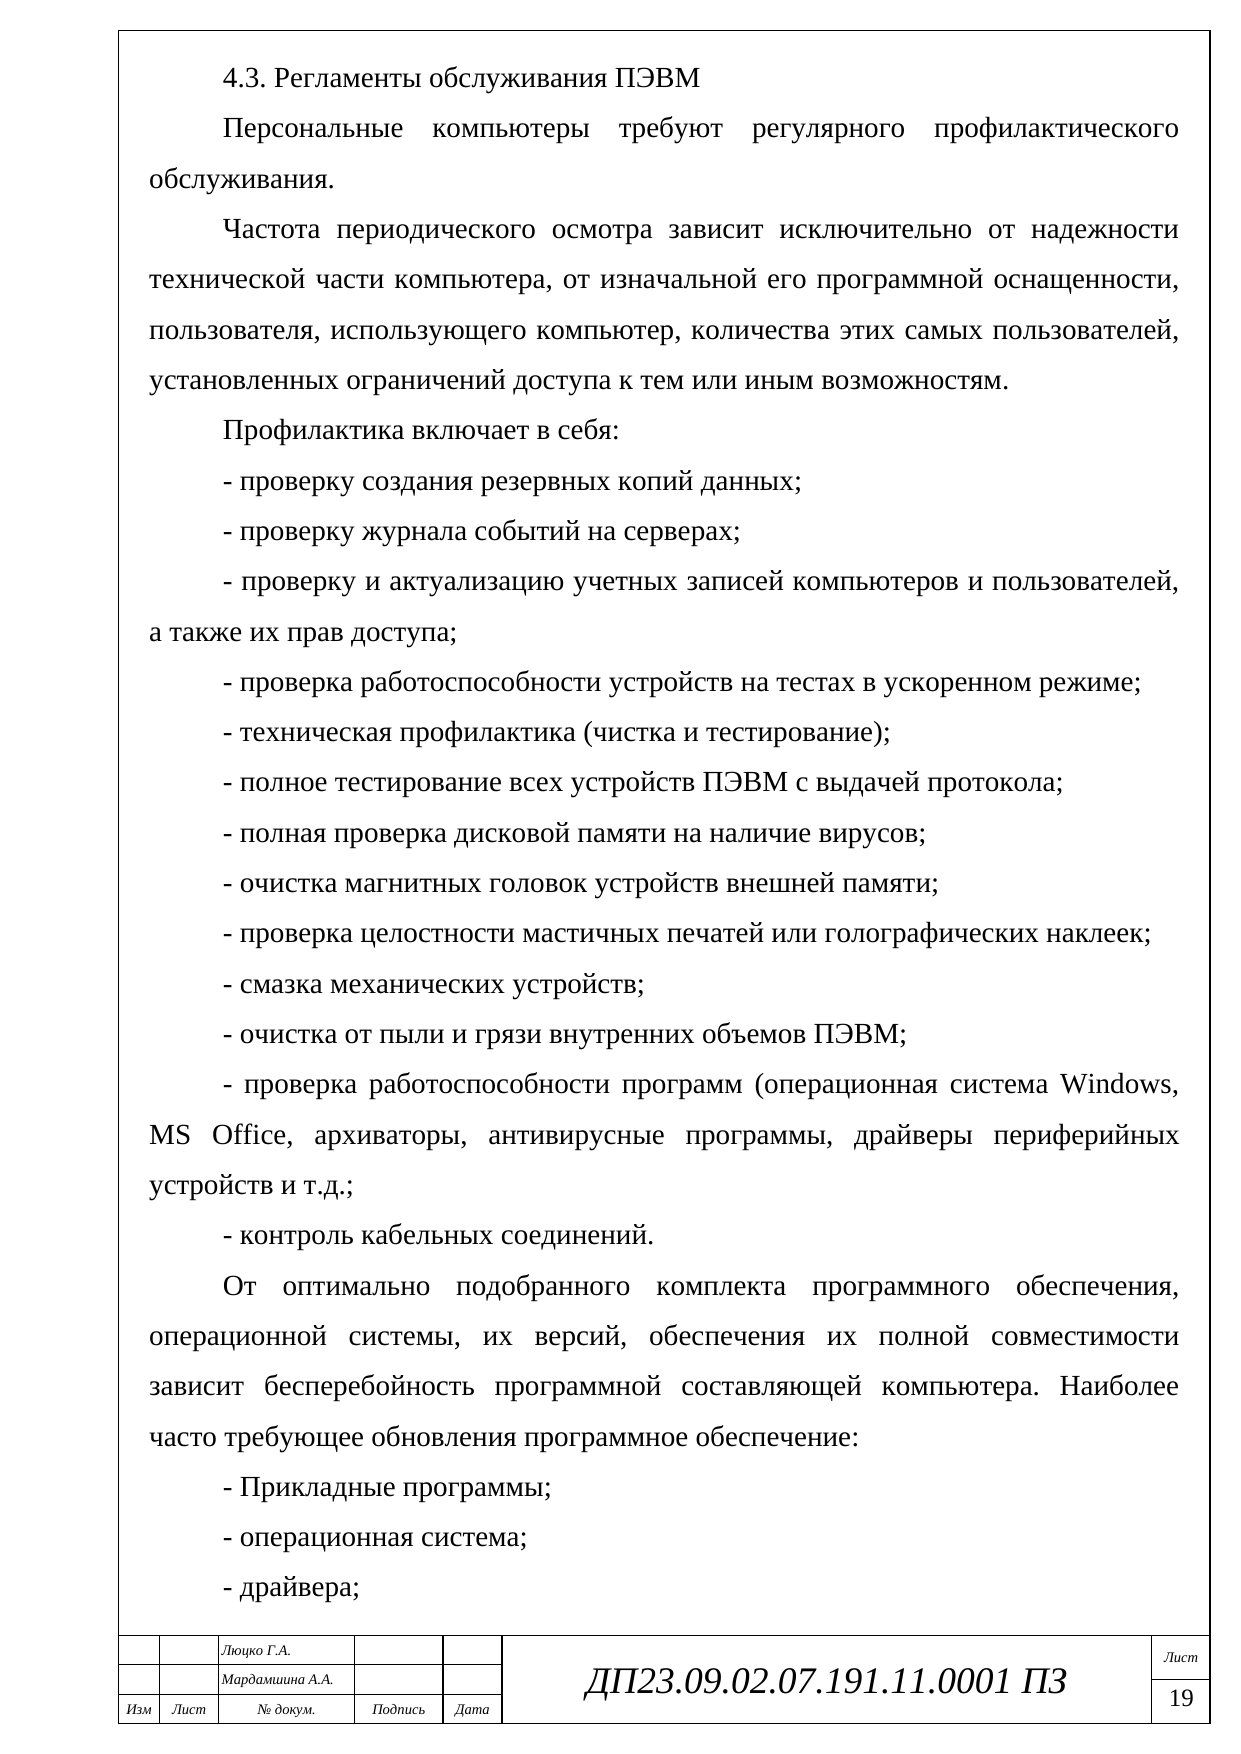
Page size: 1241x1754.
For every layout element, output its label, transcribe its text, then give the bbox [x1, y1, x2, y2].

text - очистка от пыли и грязи внутренних объемов ПЭВМ; [149, 1016, 1180, 1050]
text Персональные компьютеры требуют регулярного профилактического обслуживания. [149, 111, 1180, 194]
text - проверка целостности мастичных печатей или голографических наклеек; [149, 916, 1180, 949]
subtitle 4.3. Регламенты обслуживания ПЭВМ [223, 60, 1180, 94]
text Частота периодического осмотра зависит исключительно от надежности технической части компьютера, от изначальной его программной оснащенности, пользователя, использующего компьютер, количества этих самых пользователей, установленных ограничений доступа к тем или иным возможностям. [149, 211, 1180, 396]
text - техническая профилактика (чистка и тестирование); [149, 714, 1180, 748]
text - проверка работоспособности устройств на тестах в ускоренном режиме; [149, 664, 1180, 697]
text - контроль кабельных соединений. [149, 1217, 1180, 1251]
text - смазка механических устройств; [149, 966, 1180, 999]
text - проверку и актуализацию учетных записей компьютеров и пользователей, а также их прав доступа; [149, 563, 1180, 647]
text - полная проверка дисковой памяти на наличие вирусов; [149, 815, 1180, 848]
text - очистка магнитных головок устройств внешней памяти; [149, 865, 1180, 899]
text - проверка работоспособности программ (операционная система Windows, MS Office, архиваторы, антивирусные программы, драйверы периферийных устройств и т.д.; [149, 1066, 1180, 1201]
text - полное тестирование всех устройств ПЭВМ с выдачей протокола; [149, 764, 1180, 798]
text - Прикладные программы; [149, 1469, 1180, 1502]
text Профилактика включает в себя: [149, 412, 1180, 446]
text - проверку создания резервных копий данных; [149, 463, 1180, 496]
text - операционная система; [149, 1519, 1180, 1553]
text - проверку журнала событий на серверах; [149, 513, 1180, 547]
text От оптимально подобранного комплекта программного обеспечения, операционной системы, их версий, обеспечения их полной совместимости зависит бесперебойность программной составляющей компьютера. Наиболее часто требующее обновления программное обеспечение: [149, 1268, 1180, 1452]
text - драйвера; [149, 1569, 1180, 1603]
